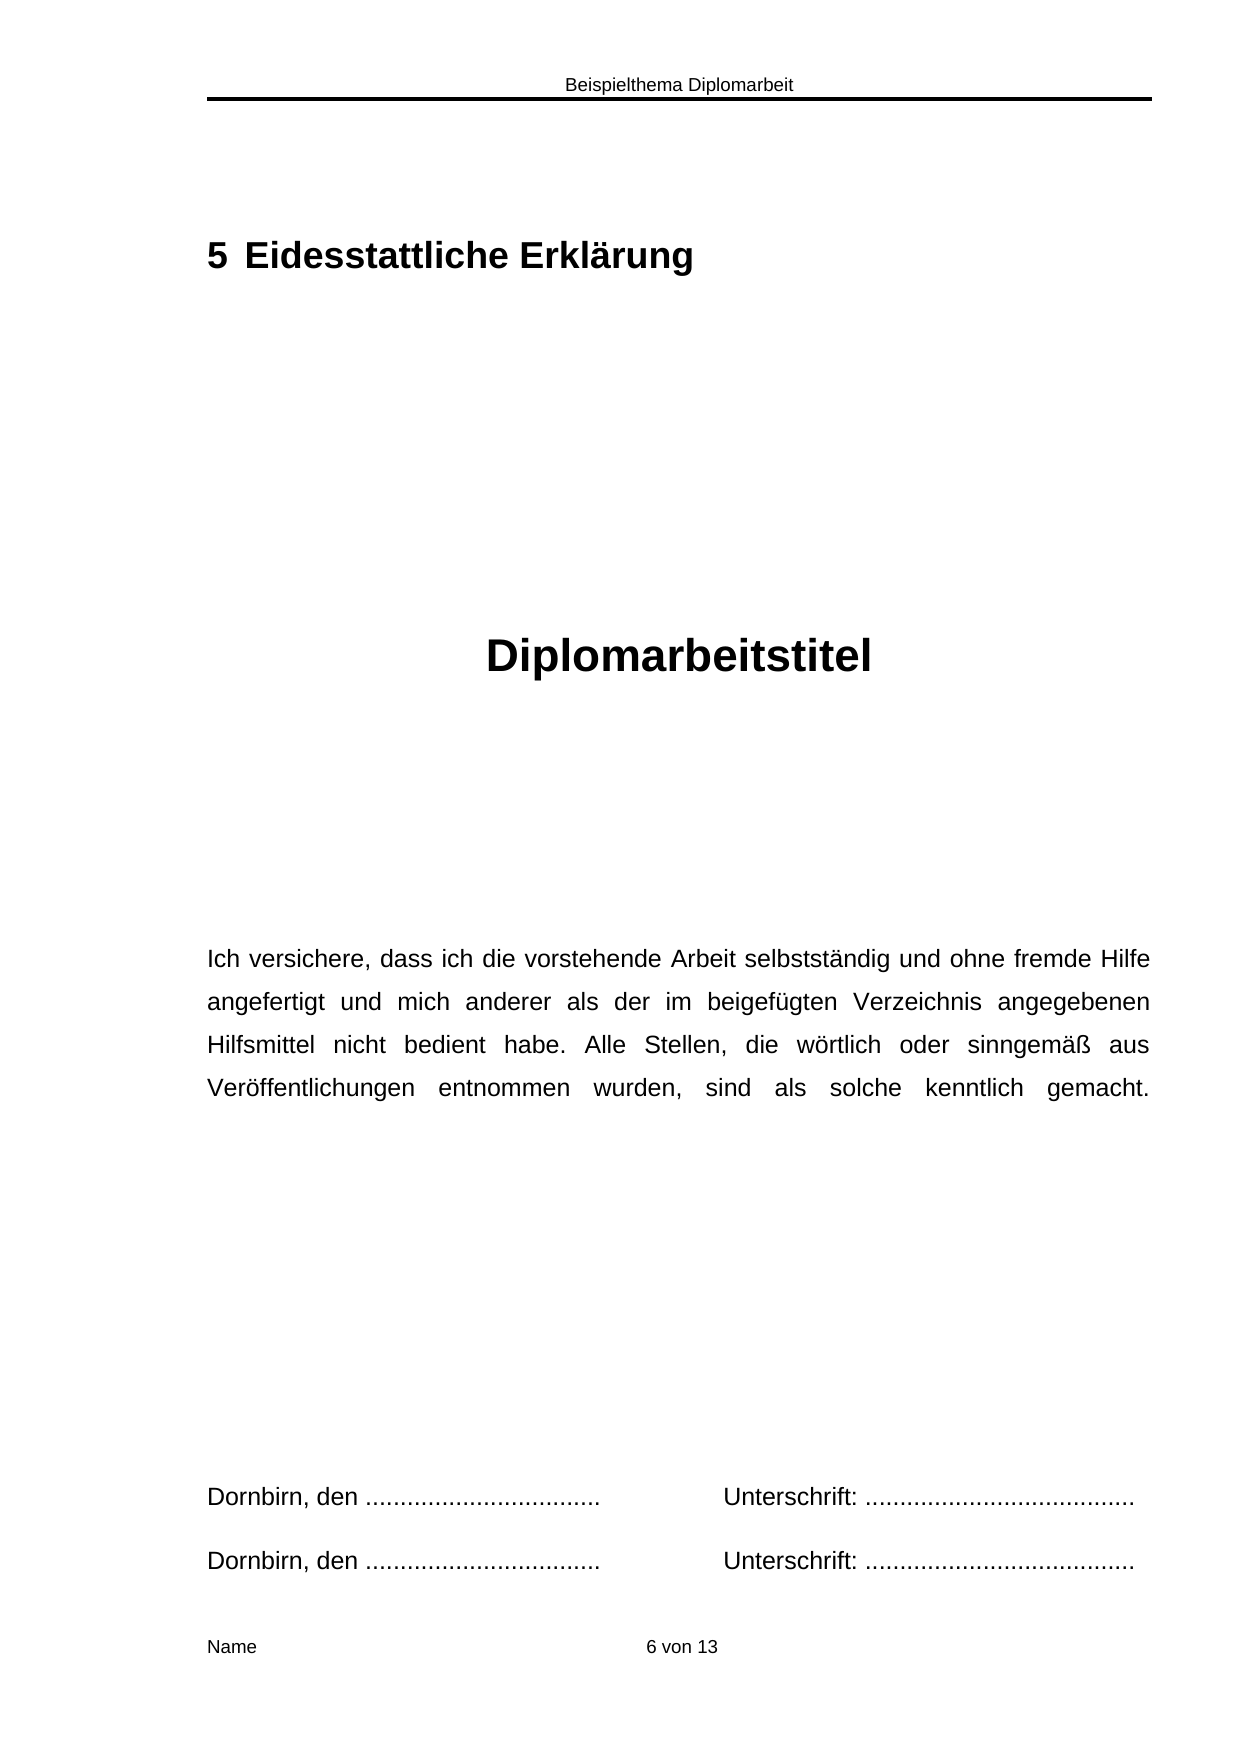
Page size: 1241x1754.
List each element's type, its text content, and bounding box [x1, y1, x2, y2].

subtitle Eidesstattliche Erklärung [207, 234, 1152, 277]
subtitle Dornbirn, den .................................. Unterschrift: ....................................... [207, 1482, 1152, 1511]
subtitle Diplomarbeitstitel [207, 628, 1152, 681]
subtitle Dornbirn, den .................................. Unterschrift: ....................................... [207, 1546, 1152, 1575]
subtitle Ich versichere, dass ich die vorstehende Arbeit selbstständig und ohne fremde Hilfe angefertigt und mich anderer als der im beigefügten Verzeichnis angegebenen Hilfsmittel nicht bedient habe. Alle Stellen, die wörtlich oder sinngemäß aus Veröffentlichungen entnommen wurden, sind als solche kenntlich gemacht. [207, 728, 1152, 1447]
